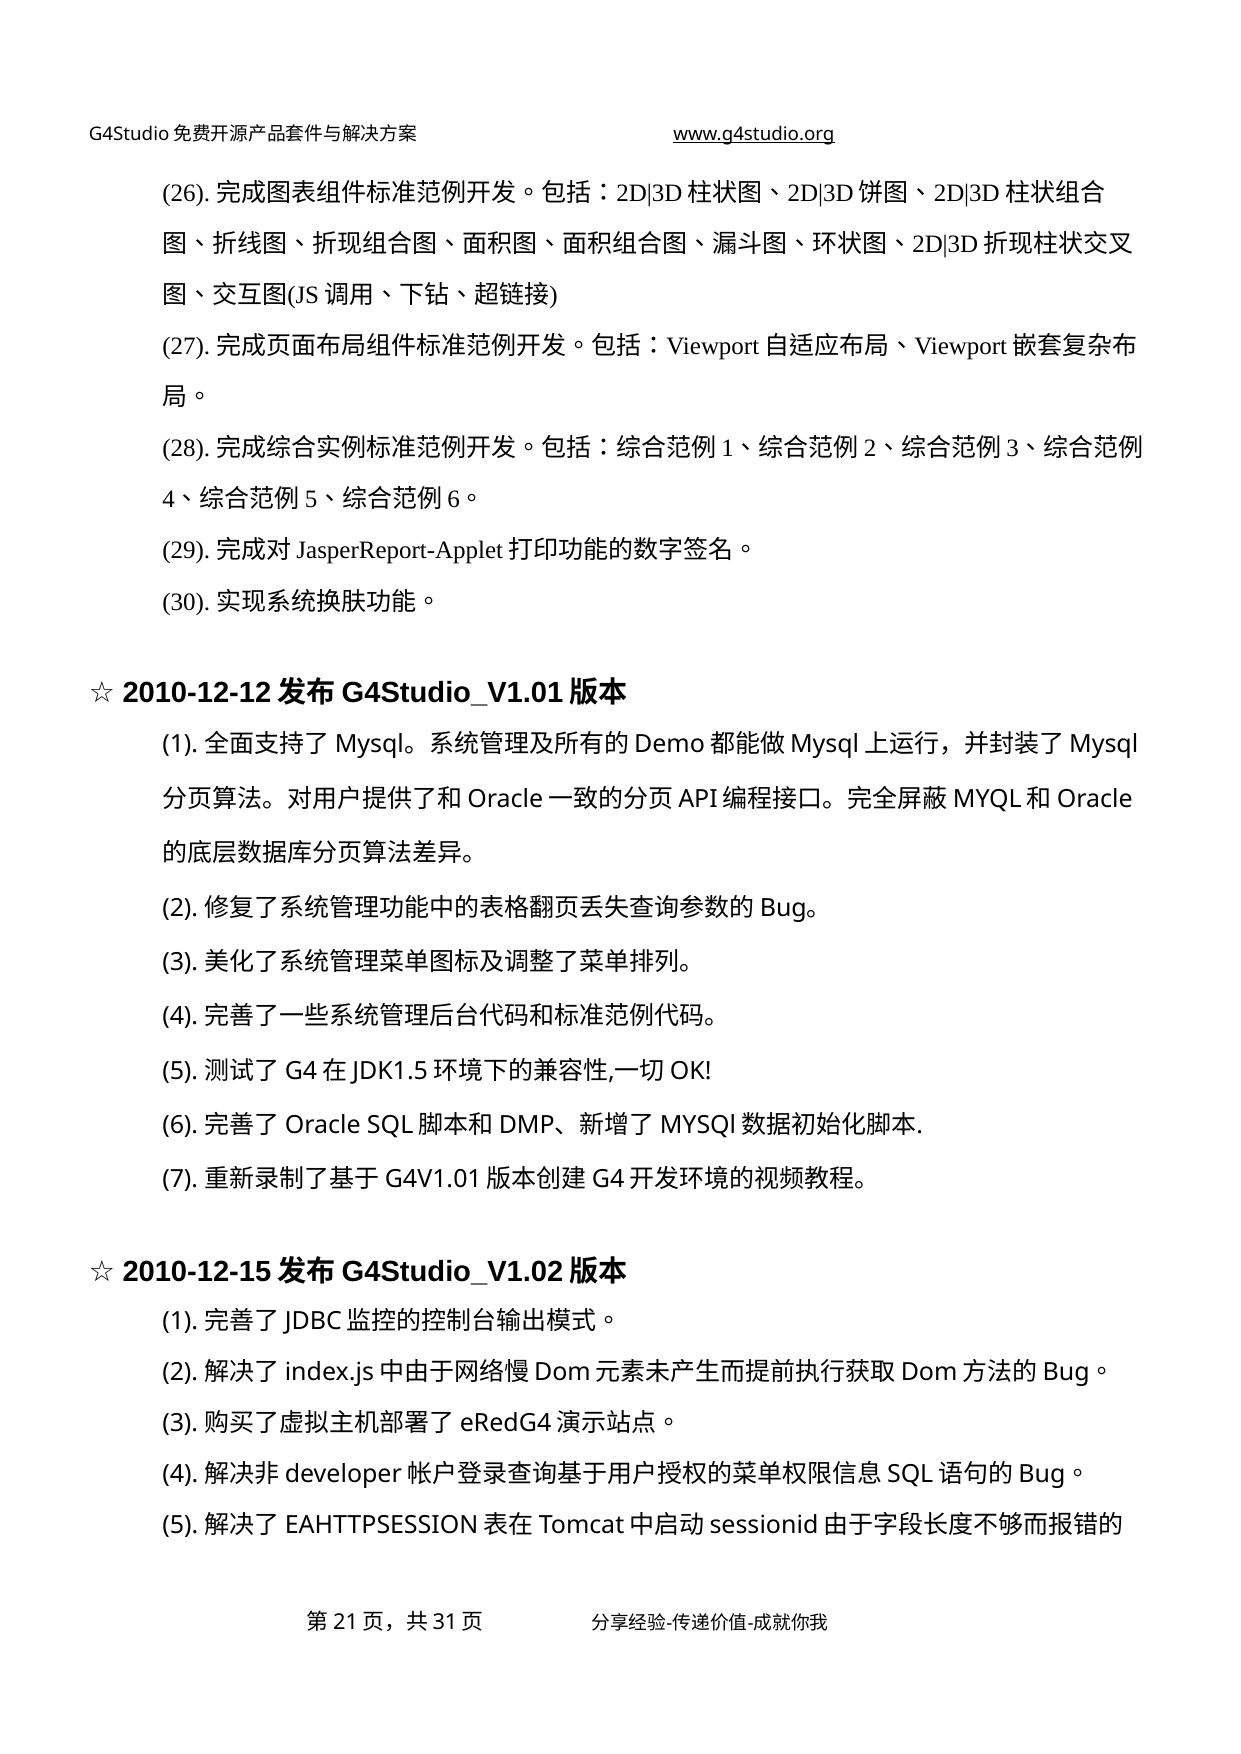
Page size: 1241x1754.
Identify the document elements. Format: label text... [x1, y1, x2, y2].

subtitle ☆ 2010-12-15发布G4Studio_V1.02版本 [88, 1251, 1152, 1290]
list (1). 完善了JDBC监控的控制台输出模式。 (2). 解决了index.js中由于网络慢Dom元素未产生而提前执行获取Dom方法的Bug。 (3). 购买了虚拟主机部署了eRedG4演示站点。 (4). 解决非developer帐户登录查询基于用户授权的菜单权限信息SQL语句的Bug。 (5). 解决了EAHTTPSESSION表在Tomcat中启动sessionid由于字段长度不够而报错的 [162, 1303, 1152, 1541]
subtitle ☆ 2010-12-12发布G4Studio_V1.01版本 [88, 672, 1152, 711]
text (1). 全面支持了Mysql。系统管理及所有的Demo都能做Mysql上运行，并封装了Mysql分页算法。对用户提供了和Oracle一致的分页API编程接口。完全屏蔽MYQL和Oracle的底层数据库分页算法差异。 (2). 修复了系统管理功能中的表格翻页丢失查询参数的Bug。 (3). 美化了系统管理菜单图标及调整了菜单排列。 (4). 完善了一些系统管理后台代码和标准范例代码。 (5). 测试了G4在JDK1.5环境下的兼容性,一切OK! (6). 完善了Oracle SQL脚本和DMP、新增了MYSQl数据初始化脚本. (7). 重新录制了基于G4V1.01版本创建G4开发环境的视频教程。 [162, 724, 1152, 1195]
text (26). 完成图表组件标准范例开发。包括：2D|3D柱状图、2D|3D饼图、2D|3D柱状组合图、折线图、折现组合图、面积图、面积组合图、漏斗图、环状图、2D|3D折现柱状交叉图、交互图(JS调用、下钻、超链接) (27). 完成页面布局组件标准范例开发。包括：Viewport自适应布局、Viewport嵌套复杂布局。 (28). 完成综合实例标准范例开发。包括：综合范例1、综合范例2、综合范例3、综合范例4、综合范例5、综合范例6。 (29). 完成对JasperReport-Applet打印功能的数字签名。 (30). 实现系统换肤功能。 [162, 175, 1152, 617]
